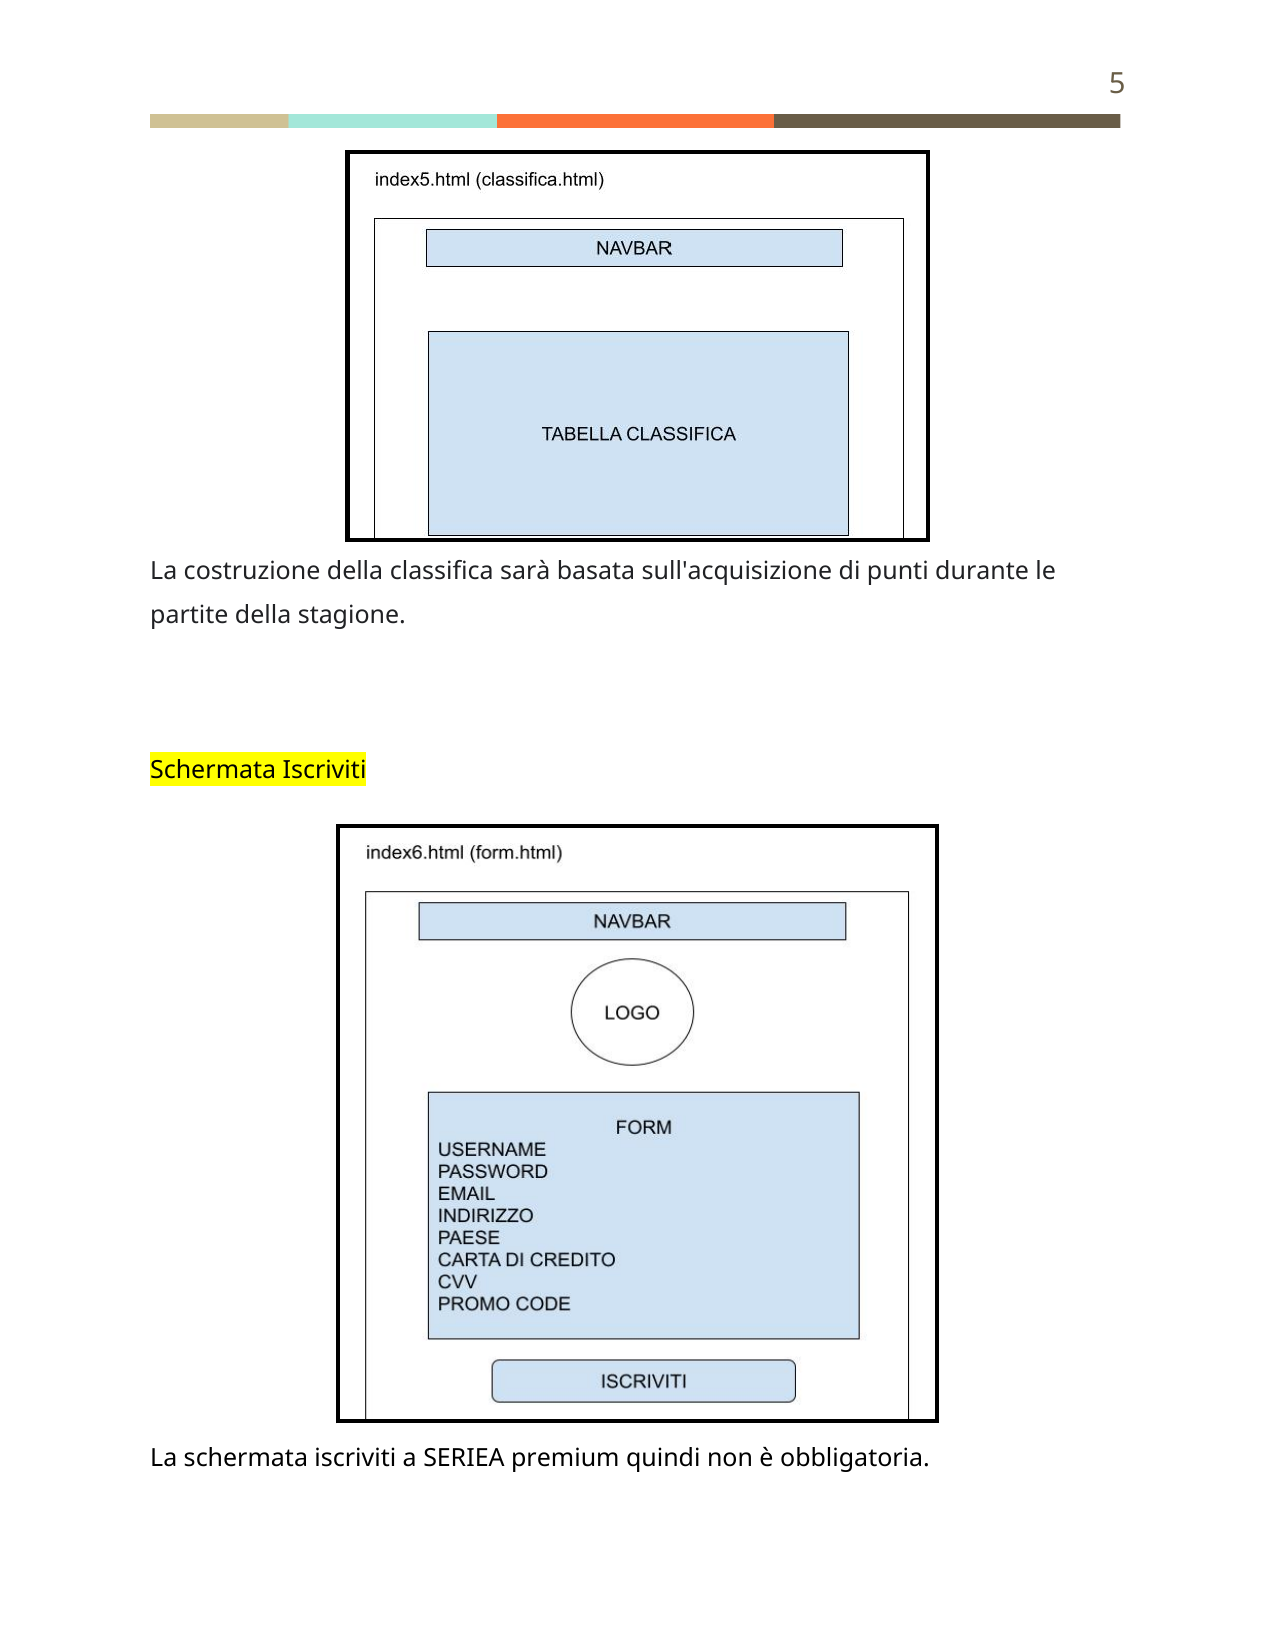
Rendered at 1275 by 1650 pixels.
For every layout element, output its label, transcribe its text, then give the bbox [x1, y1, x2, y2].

picture [350, 154, 926, 538]
text La costruzione della classifica sarà basata sull'acquisizione di punti durante le partite della stagione. [150, 553, 1125, 630]
subtitle Schermata Iscriviti [150, 752, 1125, 786]
picture [340, 828, 935, 1419]
text La schermata iscriviti a SERIEA premium quindi non è obbligatoria. [150, 1440, 1125, 1474]
picture [150, 114, 1121, 128]
